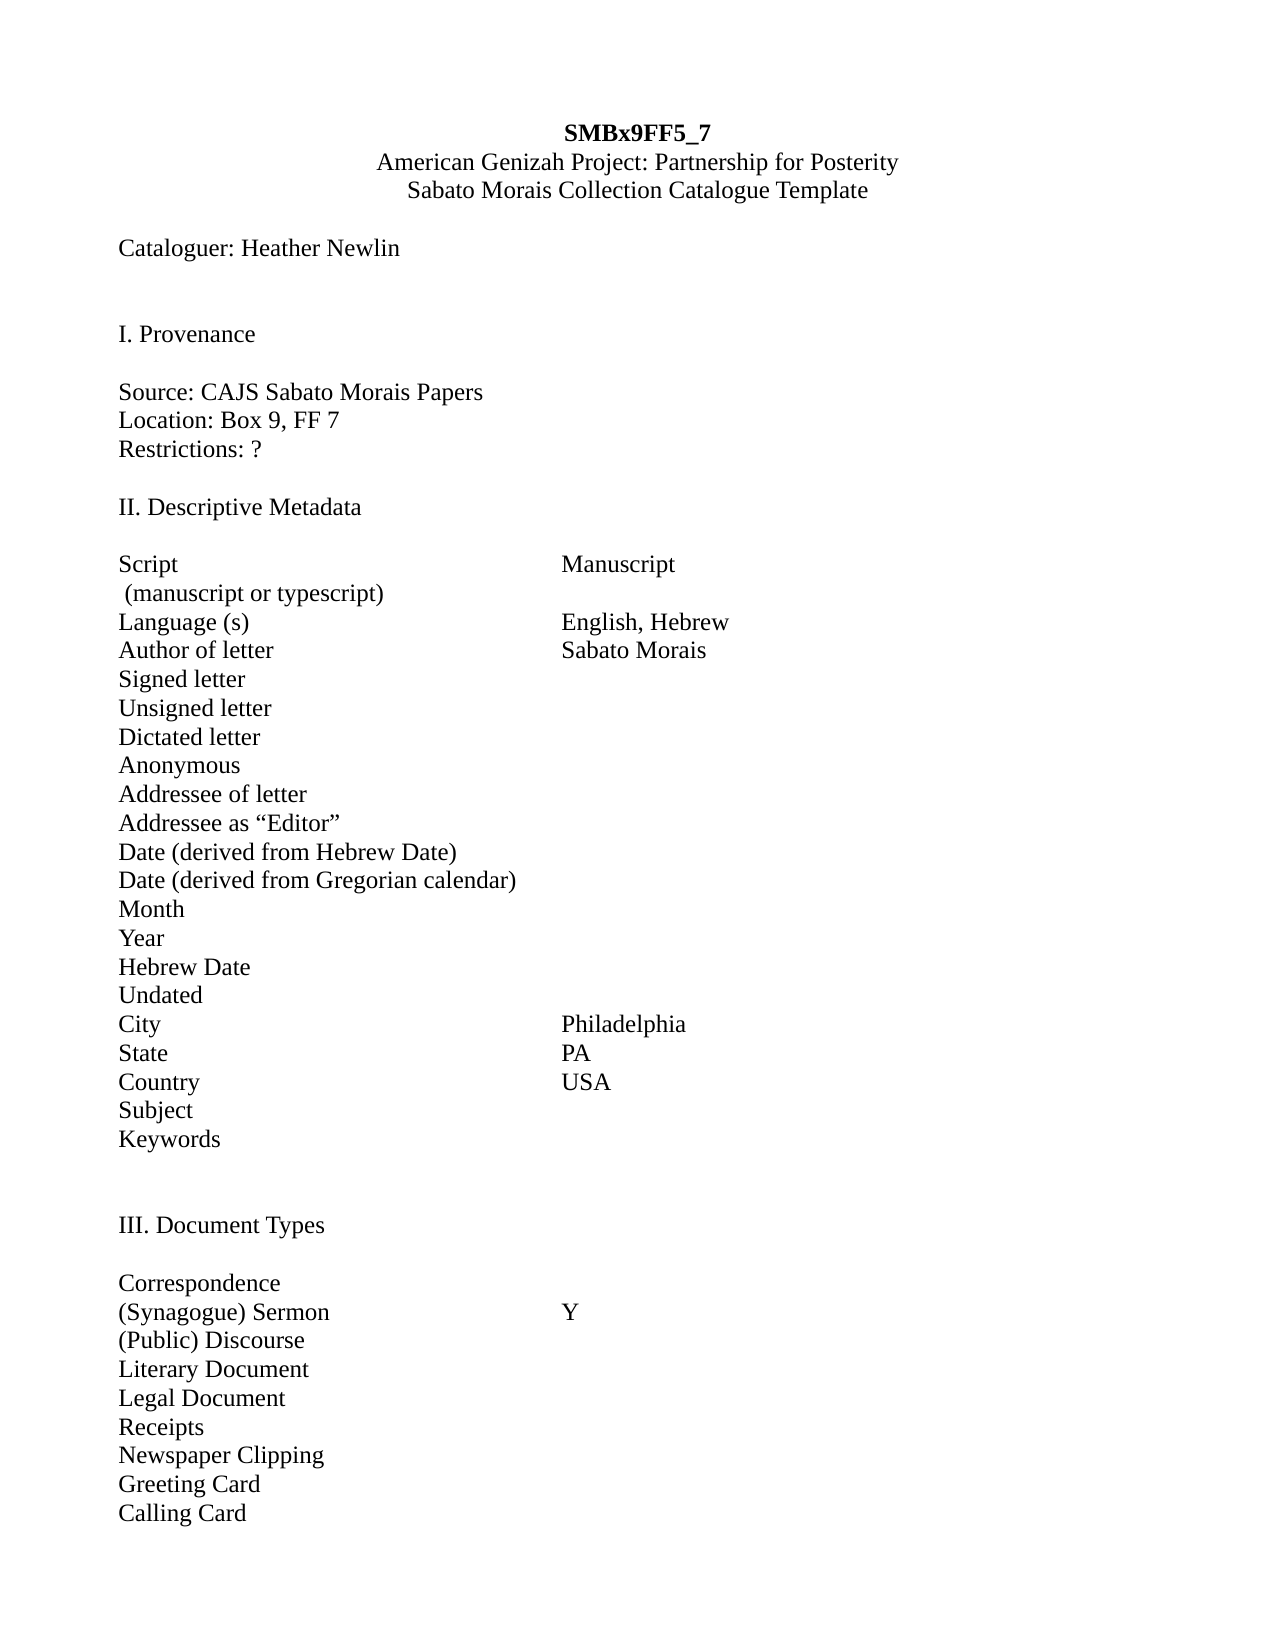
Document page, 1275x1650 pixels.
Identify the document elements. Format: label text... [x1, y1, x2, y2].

text (Public) Discourse [118, 1326, 1157, 1354]
text Dictated letter [118, 722, 1157, 751]
text Calling Card [118, 1498, 1157, 1527]
text Location: Box 9, FF 7 [118, 406, 1157, 434]
text II. Descriptive Metadata [118, 492, 1157, 521]
text Unsigned letter [118, 693, 1157, 722]
text Literary Document [118, 1354, 1157, 1383]
text Month [118, 894, 1157, 923]
text Restrictions: ? [118, 434, 1157, 463]
text Date (derived from Hebrew Date) [118, 837, 1157, 866]
text Newspaper Clipping [118, 1441, 1157, 1469]
text Addressee of letter [118, 779, 1157, 808]
text Hebrew Date [118, 952, 1157, 981]
text SMBx9FF5_7 [118, 118, 1157, 147]
text Keywords [118, 1124, 1157, 1153]
text Correspondence [118, 1268, 1157, 1297]
text (manuscript or typescript) [118, 578, 1157, 607]
text State PA [118, 1038, 1157, 1067]
text Sabato Morais Collection Catalogue Template [118, 176, 1157, 204]
text Year [118, 923, 1157, 952]
text Script Manuscript [118, 549, 1157, 578]
text Country USA [118, 1067, 1157, 1096]
text Legal Document [118, 1383, 1157, 1412]
text (Synagogue) Sermon Y [118, 1297, 1157, 1326]
text Addressee as “Editor” [118, 808, 1157, 837]
text City Philadelphia [118, 1009, 1157, 1038]
text American Genizah Project: Partnership for Posterity [118, 147, 1157, 176]
text I. Provenance [118, 319, 1157, 348]
text Receipts [118, 1412, 1157, 1441]
text Author of letter Sabato Morais [118, 636, 1157, 664]
text Cataloguer: Heather Newlin [118, 233, 1157, 262]
text Language (s) English, Hebrew [118, 607, 1157, 636]
text Date (derived from Gregorian calendar) [118, 866, 1157, 894]
text Greeting Card [118, 1469, 1157, 1498]
text Undated [118, 981, 1157, 1009]
text Subject [118, 1096, 1157, 1124]
text Anonymous [118, 751, 1157, 779]
text Source: CAJS Sabato Morais Papers [118, 377, 1157, 406]
text Signed letter [118, 664, 1157, 693]
text III. Document Types [118, 1211, 1157, 1239]
